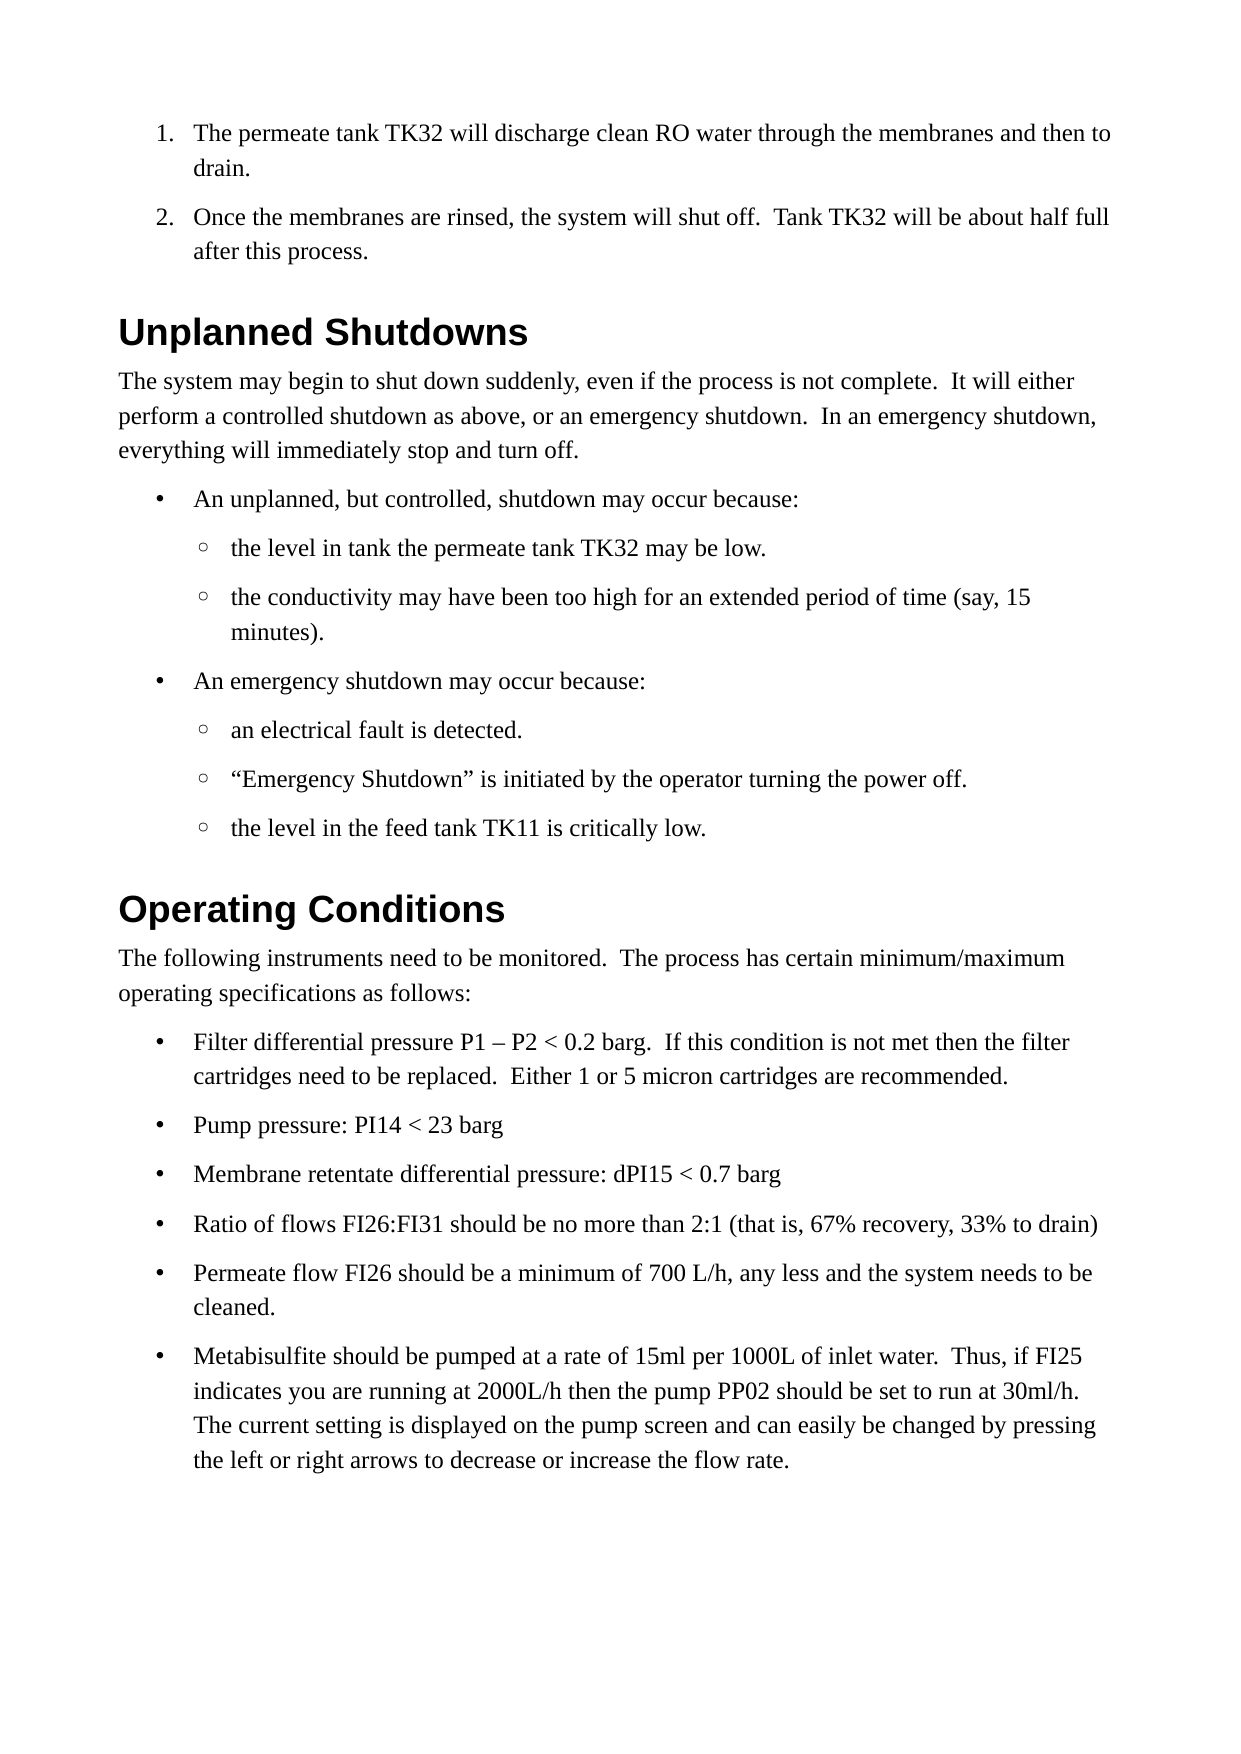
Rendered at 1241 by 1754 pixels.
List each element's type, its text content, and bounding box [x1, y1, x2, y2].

subtitle Unplanned Shutdowns [118, 310, 1122, 354]
text The following instruments need to be monitored. The process has certain minimum/maximum operating specifications as follows: [118, 943, 1122, 1007]
list Permeate flow FI26 should be a minimum of 700 L/h, any less and the system needs to be cleaned. [156, 1258, 1122, 1321]
list Once the membranes are rinsed, the system will shut off. Tank TK32 will be about half full after this process. [156, 202, 1122, 265]
list the conductivity may have been too high for an extended period of time (say, 15 minutes). [193, 582, 1122, 646]
list “Emergency Shutdown” is initiated by the operator turning the power off. [193, 764, 1122, 793]
list Ratio of flows FI26:FI31 should be no more than 2:1 (that is, 67% recovery, 33% to drain) [156, 1209, 1122, 1237]
list The permeate tank TK32 will discharge clean RO water through the membranes and then to drain. [156, 118, 1122, 181]
text The system may begin to shut down suddenly, even if the process is not complete. It will either perform a controlled shutdown as above, or an emergency shutdown. In an emergency shutdown, everything will immediately stop and turn off. [118, 366, 1122, 464]
subtitle Operating Conditions [118, 887, 1122, 931]
list An emergency shutdown may occur because: [156, 666, 1122, 695]
list An unplanned, but controlled, shutdown may occur because: [156, 484, 1122, 513]
list Pump pressure: PI14 < 23 barg [156, 1111, 1122, 1139]
list Filter differential pressure P1 – P2 < 0.2 barg. If this condition is not met then the filter cartridges need to be replaced. Either 1 or 5 micron cartridges are recommended. [156, 1027, 1122, 1090]
list the level in tank the permeate tank TK32 may be low. [193, 533, 1122, 562]
list an electrical fault is detected. [193, 715, 1122, 744]
list the level in the feed tank TK11 is critically low. [193, 813, 1122, 842]
list Metabisulfite should be pumped at a rate of 15ml per 1000L of inlet water. Thus, if FI25 indicates you are running at 2000L/h then the pump PP02 should be set to run at 30ml/h. The current setting is displayed on the pump screen and can easily be changed by pressing the left or right arrows to decrease or increase the flow rate. [156, 1341, 1122, 1473]
list Membrane retentate differential pressure: dPI15 < 0.7 barg [156, 1159, 1122, 1188]
